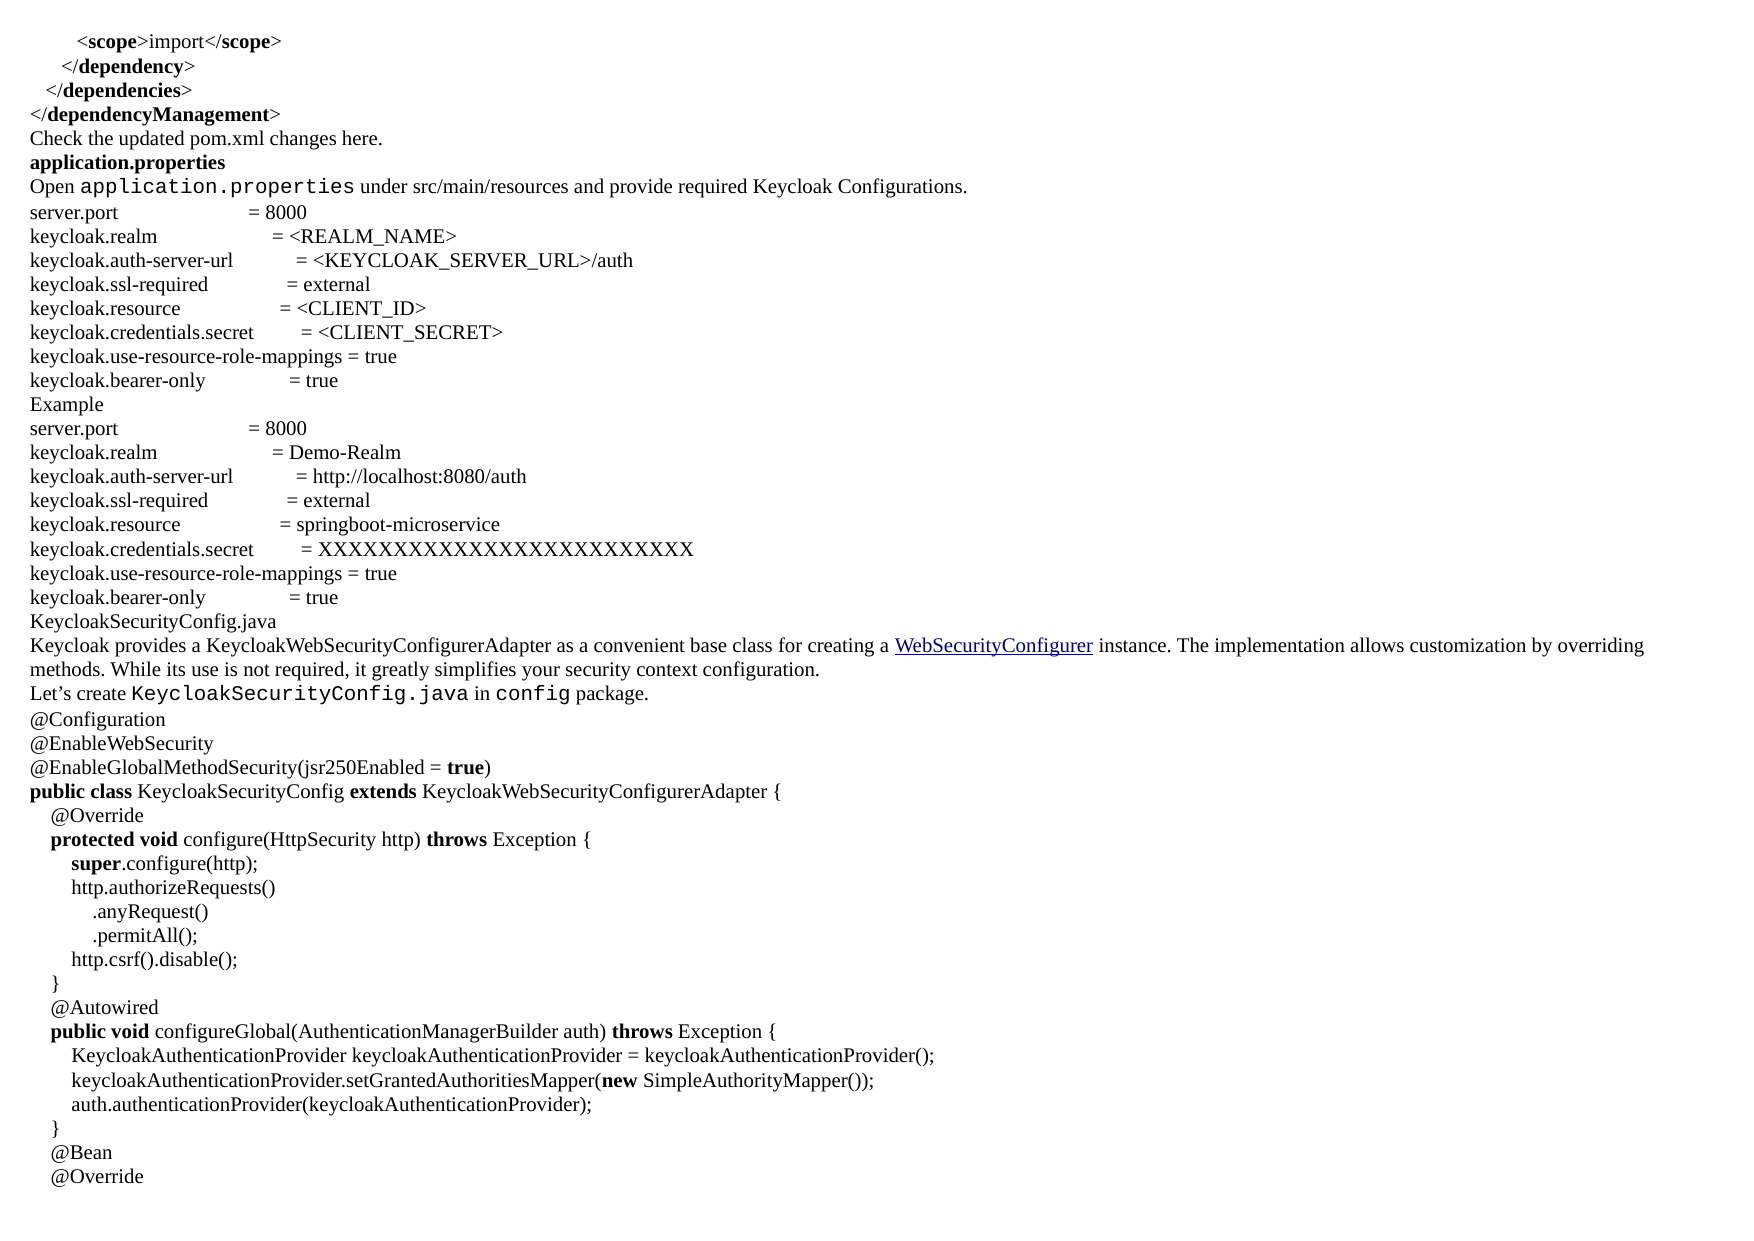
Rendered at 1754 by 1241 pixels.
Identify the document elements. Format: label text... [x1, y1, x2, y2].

text Example [29, 392, 1724, 416]
text } [29, 1116, 1724, 1140]
text keycloak.ssl-required = external [29, 488, 1724, 512]
text @Configuration [29, 707, 1724, 731]
text keycloak.bearer-only = true [29, 584, 1724, 609]
text keycloak.realm = Demo-Realm [29, 440, 1724, 464]
text keycloakAuthenticationProvider.setGrantedAuthoritiesMapper(new SimpleAuthorityMapper()); [29, 1067, 1724, 1092]
text KeycloakSecurityConfig.java [29, 609, 1724, 633]
text server.port = 8000 [29, 199, 1724, 224]
text public void configureGlobal(AuthenticationManagerBuilder auth) throws Exception { [29, 1019, 1724, 1043]
text keycloak.auth-server-url = http://localhost:8080/auth [29, 464, 1724, 488]
text auth.authenticationProvider(keycloakAuthenticationProvider); [29, 1092, 1724, 1116]
text </dependencyManagement> [29, 102, 1724, 126]
text keycloak.realm = <REALM_NAME> [29, 224, 1724, 248]
text keycloak.credentials.secret = <CLIENT_SECRET> [29, 320, 1724, 344]
text keycloak.ssl-required = external [29, 272, 1724, 296]
text .anyRequest() [29, 899, 1724, 923]
text public class KeycloakSecurityConfig extends KeycloakWebSecurityConfigurerAdapter { [29, 779, 1724, 803]
text super.configure(http); [29, 851, 1724, 875]
text keycloak.use-resource-role-mappings = true [29, 344, 1724, 368]
text protected void configure(HttpSecurity http) throws Exception { [29, 827, 1724, 851]
text http.authorizeRequests() [29, 875, 1724, 899]
text @Autowired [29, 995, 1724, 1019]
text <scope>import</scope> [29, 29, 1724, 53]
text Open application.properties under src/main/resources and provide required Keycloak Configurations. [29, 174, 1724, 199]
text </dependencies> [29, 78, 1724, 102]
text keycloak.resource = springboot-microservice [29, 512, 1724, 536]
text } [29, 971, 1724, 995]
text KeycloakAuthenticationProvider keycloakAuthenticationProvider = keycloakAuthenticationProvider(); [29, 1043, 1724, 1067]
text @Override [29, 803, 1724, 827]
text keycloak.resource = <CLIENT_ID> [29, 296, 1724, 320]
text @Override [29, 1164, 1724, 1188]
text Let’s create KeycloakSecurityConfig.java in config package. [29, 681, 1724, 707]
text .permitAll(); [29, 923, 1724, 947]
text keycloak.bearer-only = true [29, 368, 1724, 392]
text @EnableGlobalMethodSecurity(jsr250Enabled = true) [29, 755, 1724, 779]
text Keycloak provides a KeycloakWebSecurityConfigurerAdapter as a convenient base class for creating a WebSecurityConfigurer instance. The implementation allows customization by overriding methods. While its use is not required, it greatly simplifies your security context configuration. [29, 633, 1724, 681]
text keycloak.auth-server-url = <KEYCLOAK_SERVER_URL>/auth [29, 248, 1724, 272]
text </dependency> [29, 53, 1724, 78]
text Check the updated pom.xml changes here. [29, 126, 1724, 150]
text http.csrf().disable(); [29, 947, 1724, 971]
text application.properties [29, 150, 1724, 174]
text @Bean [29, 1140, 1724, 1164]
text server.port = 8000 [29, 416, 1724, 440]
text keycloak.use-resource-role-mappings = true [29, 561, 1724, 584]
text keycloak.credentials.secret = XXXXXXXXXXXXXXXXXXXXXXXXX [29, 536, 1724, 561]
text @EnableWebSecurity [29, 731, 1724, 755]
